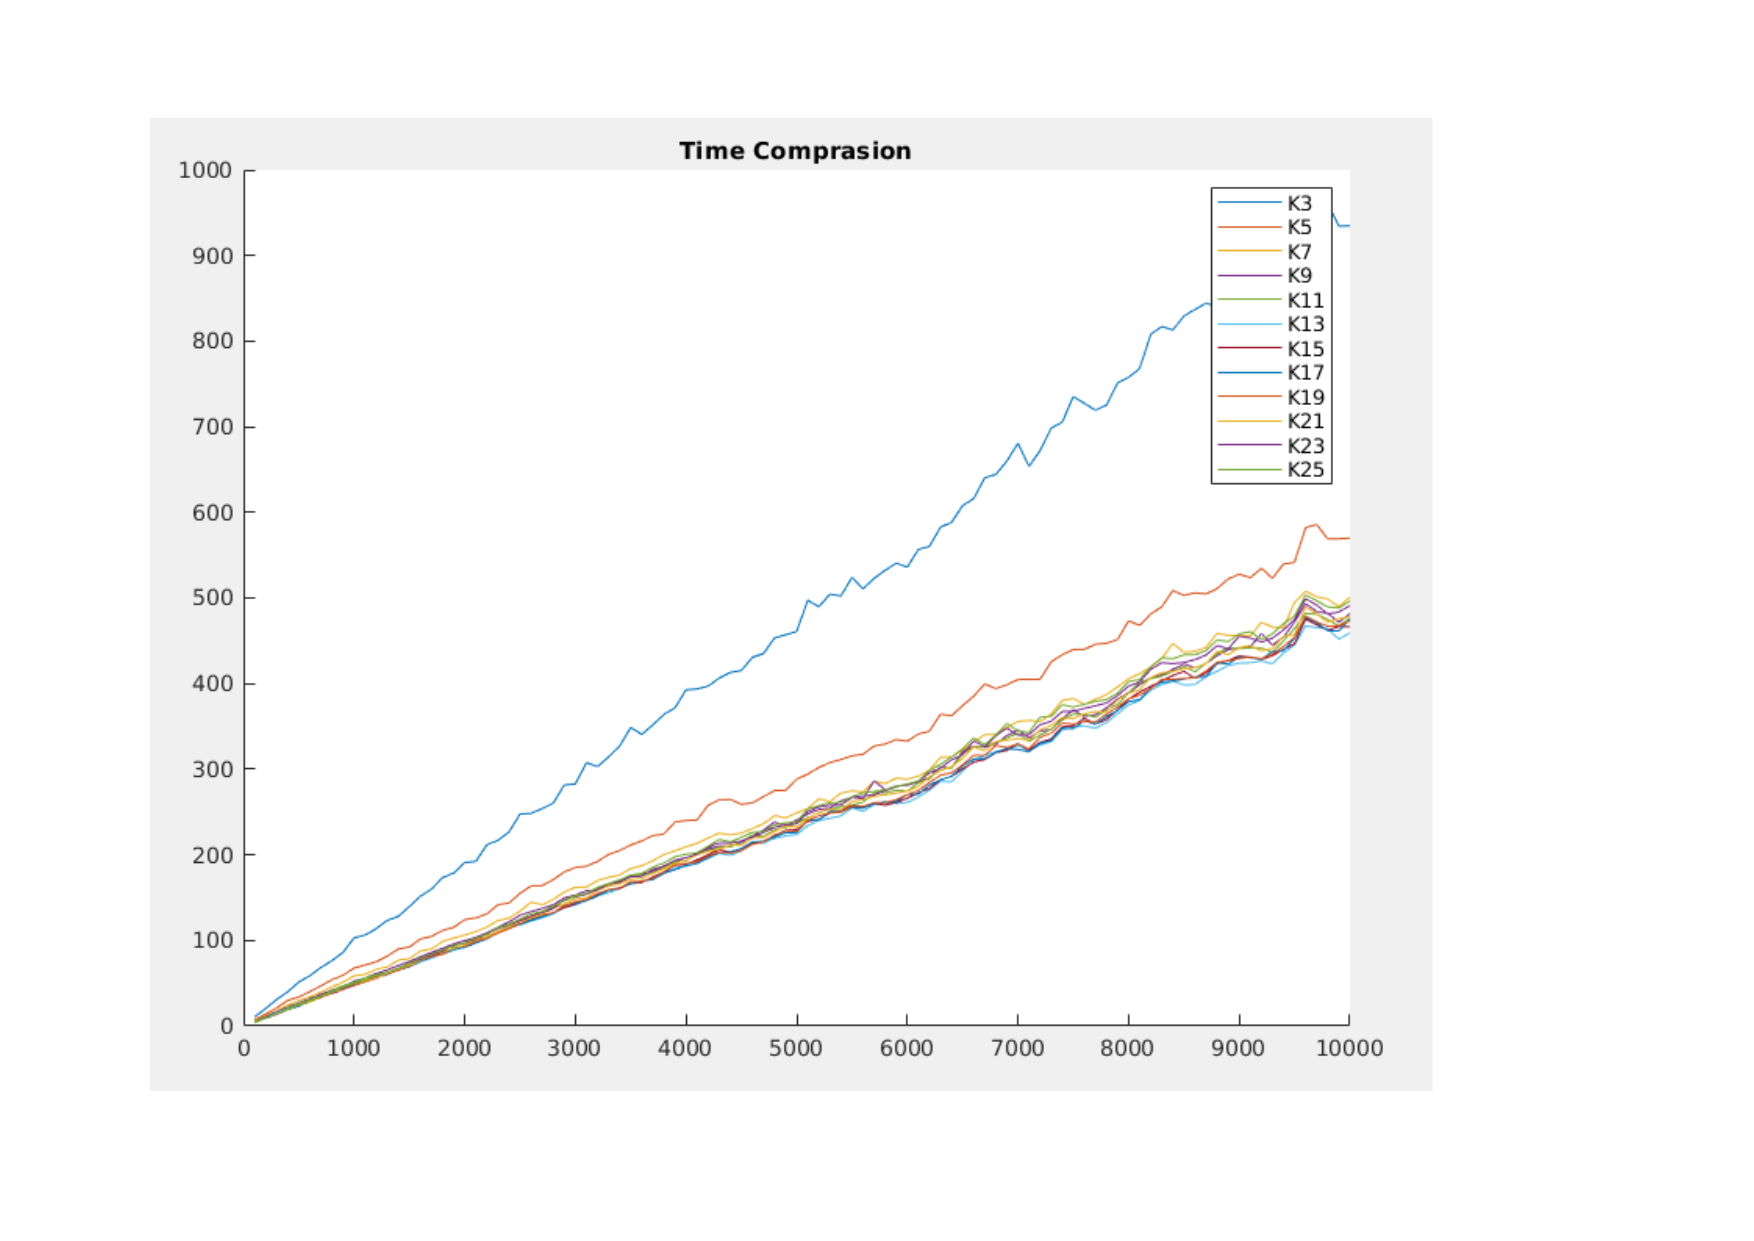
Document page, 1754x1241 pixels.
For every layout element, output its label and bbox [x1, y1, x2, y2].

picture [150, 118, 1433, 1091]
